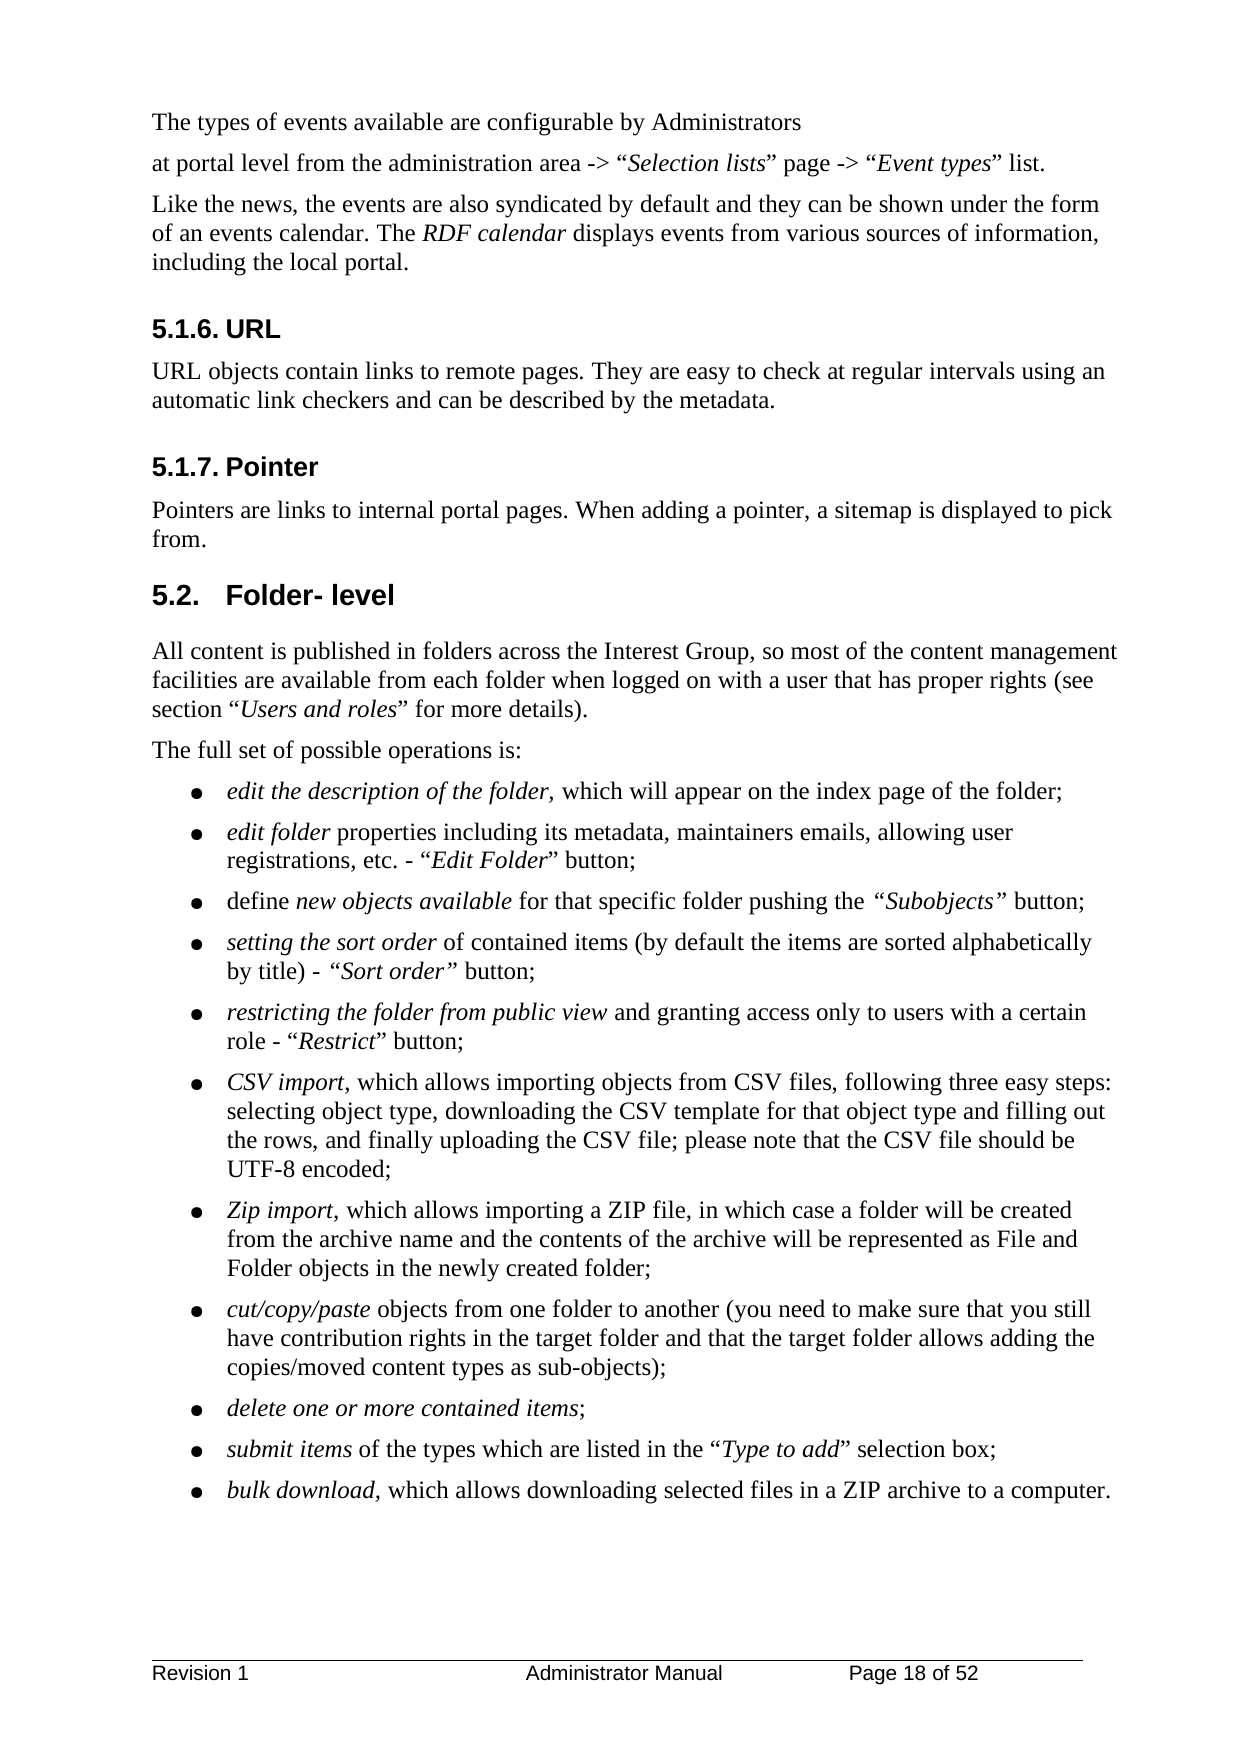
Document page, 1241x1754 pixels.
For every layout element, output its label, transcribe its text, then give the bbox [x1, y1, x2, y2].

subtitle URL [152, 312, 1120, 343]
list Zip import, which allows importing a ZIP file, in which case a folder will be created from the archive name and the contents of the archive will be represented as File and Folder objects in the newly created folder; [189, 1195, 1120, 1282]
list delete one or more contained items; [189, 1393, 1120, 1422]
subtitle Folder- level [152, 577, 1120, 611]
text The types of events available are configurable by Administrators [152, 107, 1120, 136]
list cut/copy/paste objects from one folder to another (you need to make sure that you still have contribution rights in the target folder and that the target folder allows adding the copies/moved content types as sub-objects); [189, 1294, 1120, 1381]
text Like the news, the events are also syndicated by default and they can be shown under the form of an events calendar. The RDF calendar displays events from various sources of information, including the local portal. [152, 188, 1120, 276]
list define new objects available for that specific folder pushing the “Subobjects” button; [189, 886, 1120, 915]
text Pointers are links to internal portal pages. When adding a pointer, a sitemap is displayed to pick from. [152, 494, 1120, 553]
text URL objects contain links to remote pages. They are easy to check at regular intervals using an automatic link checkers and can be described by the metadata. [152, 356, 1120, 414]
list bulk download, which allows downloading selected files in a ZIP archive to a computer. [189, 1474, 1120, 1503]
list edit the description of the folder, which will appear on the index page of the folder; [189, 776, 1120, 804]
list CSV import, which allows importing objects from CSV files, following three easy steps: selecting object type, downloading the CSV template for that object type and filling out the rows, and finally uploading the CSV file; please note that the CSV file should be UTF-8 encoded; [189, 1067, 1120, 1183]
list restricting the folder from public view and granting access only to users with a certain role - “Restrict” button; [189, 997, 1120, 1055]
subtitle Pointer [152, 451, 1120, 482]
list setting the sort order of contained items (by default the items are sorted alphabetically by title) - “Sort order” button; [189, 927, 1120, 985]
text All content is published in folders across the Interest Group, so most of the content management facilities are available from each folder when logged on with a user that has proper rights (see section “Users and roles” for more details). [152, 636, 1120, 723]
list edit folder properties including its metadata, maintainers emails, allowing user registrations, etc. - “Edit Folder” button; [189, 816, 1120, 874]
list submit items of the types which are listed in the “Type to add” selection box; [189, 1434, 1120, 1463]
text at portal level from the administration area -> “Selection lists” page -> “Event types” list. [152, 148, 1120, 177]
text The full set of possible operations is: [152, 735, 1120, 764]
